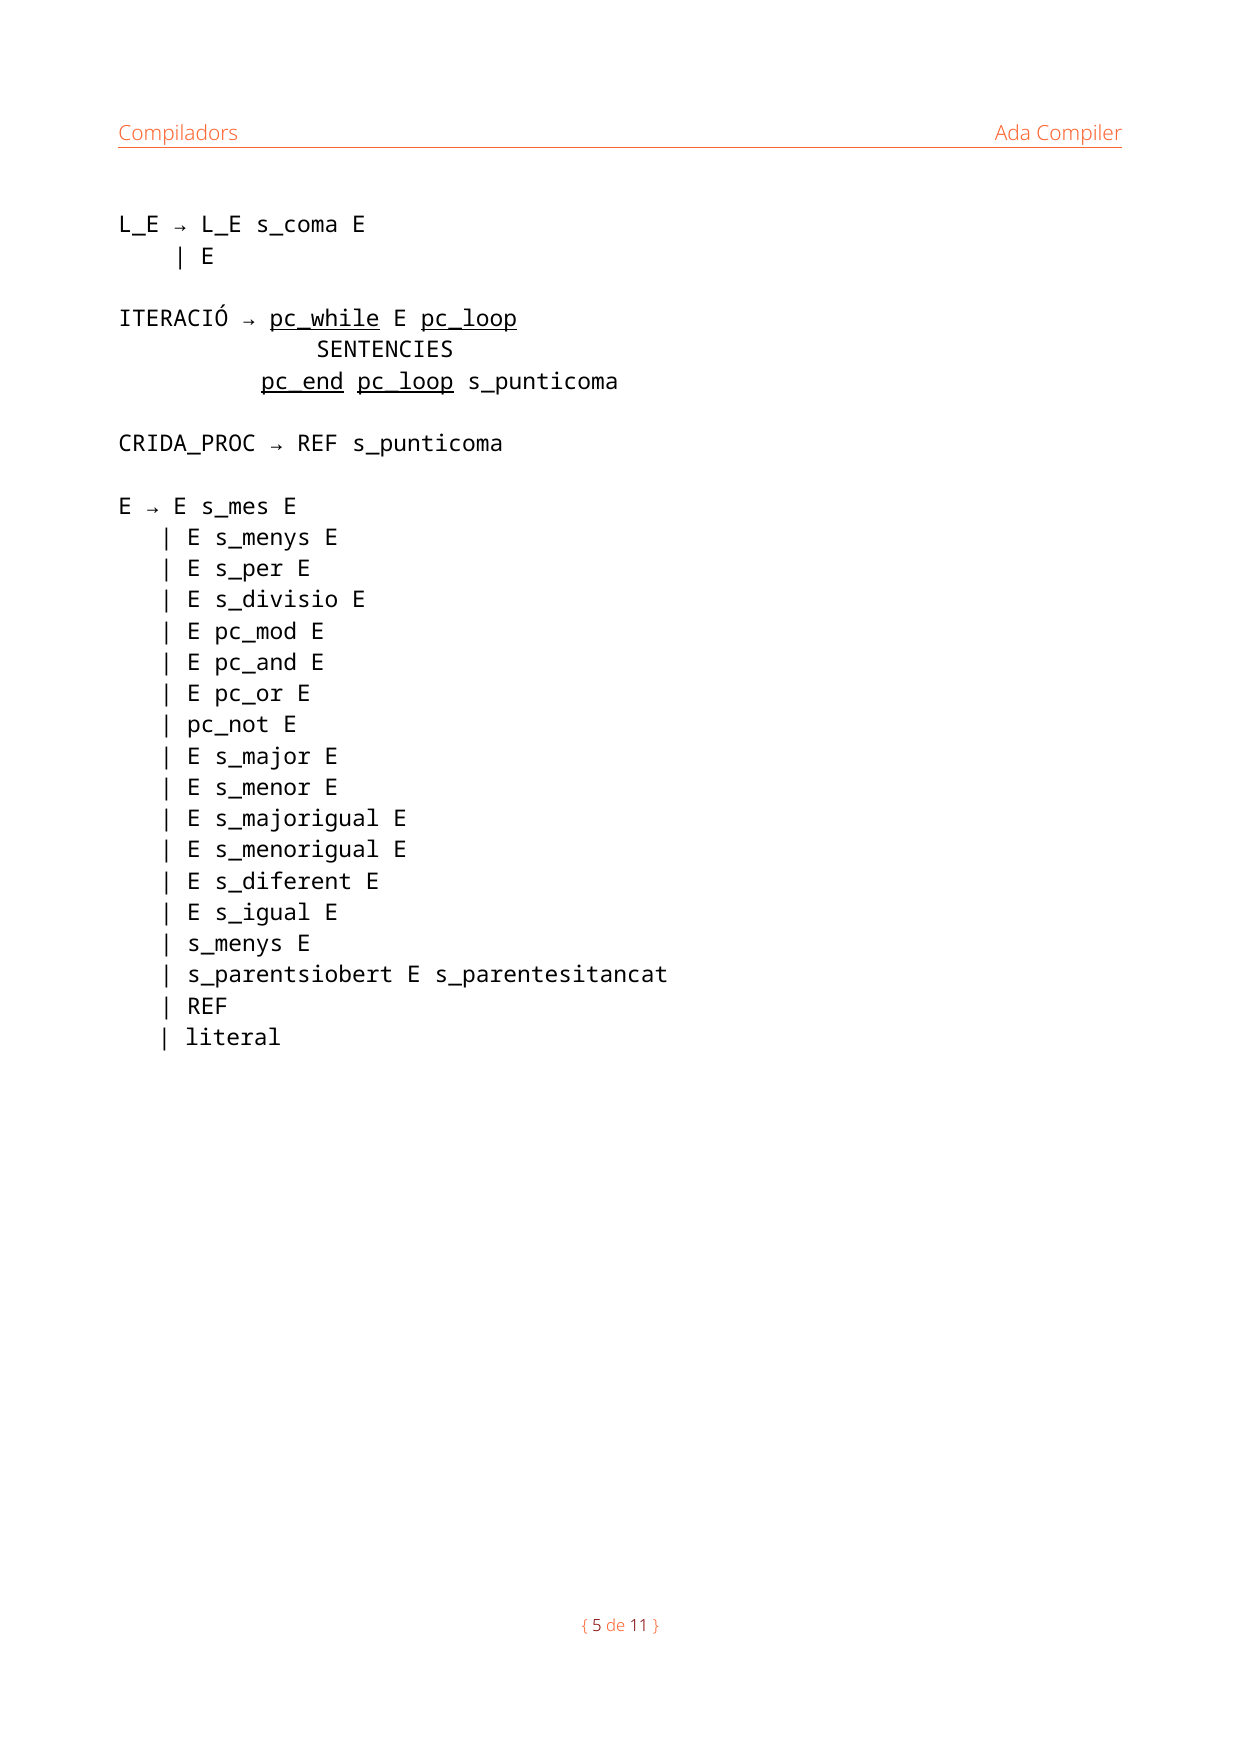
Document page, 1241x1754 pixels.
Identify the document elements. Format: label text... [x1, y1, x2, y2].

text | literal [130, 1021, 1122, 1052]
text | pc_not E [118, 708, 1122, 739]
text | E s_majorigual E [118, 802, 1122, 833]
text pc_end pc_loop s_punticoma [118, 364, 1122, 396]
text | E s_menorigual E [118, 833, 1122, 864]
text | E s_diferent E [118, 864, 1122, 896]
text | REF [118, 989, 1122, 1021]
text | E s_divisio E [118, 583, 1122, 614]
text | E pc_and E [118, 646, 1122, 677]
text | E pc_mod E [118, 614, 1122, 646]
text | E pc_or E [118, 677, 1122, 708]
text L_E → L_E s_coma E [118, 208, 1122, 239]
text E → E s_mes E [118, 489, 1122, 521]
text | E s_igual E [118, 896, 1122, 927]
text | s_menys E [118, 927, 1122, 958]
text SENTENCIES [118, 333, 1122, 364]
text | E s_per E [118, 552, 1122, 583]
text ITERACIÓ → pc_while E pc_loop [118, 302, 1122, 333]
text | s_parentsiobert E s_parentesitancat [118, 958, 1122, 989]
text CRIDA_PROC → REF s_punticoma [118, 427, 1122, 458]
text | E s_menor E [118, 771, 1122, 802]
text | E [118, 239, 1122, 271]
text | E s_major E [118, 739, 1122, 771]
text | E s_menys E [118, 521, 1122, 552]
